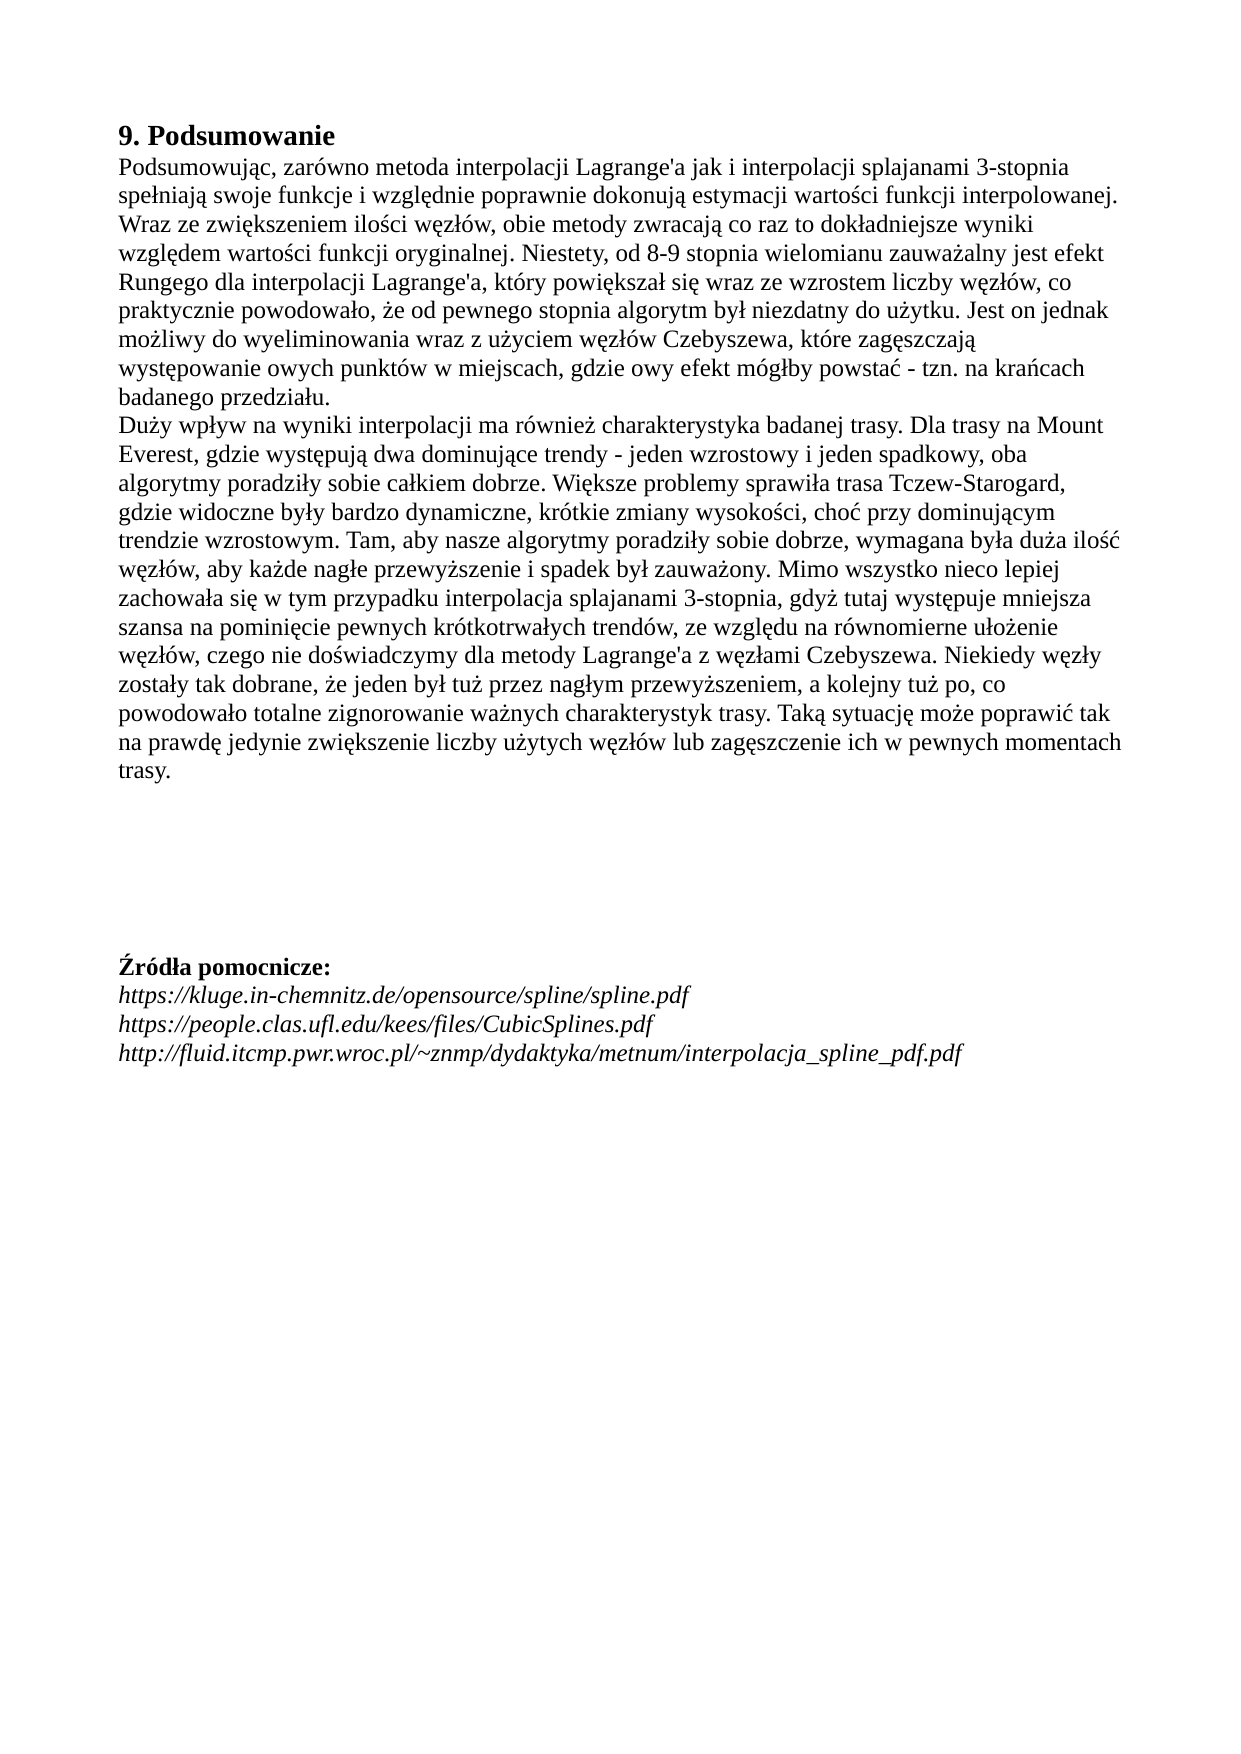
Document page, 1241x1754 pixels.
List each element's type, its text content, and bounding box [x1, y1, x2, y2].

text https://kluge.in-chemnitz.de/opensource/spline/spline.pdf [118, 981, 1122, 1009]
text https://people.clas.ufl.edu/kees/files/CubicSplines.pdf [118, 1009, 1122, 1038]
text http://fluid.itcmp.pwr.wroc.pl/~znmp/dydaktyka/metnum/interpolacja_spline_pdf.pdf [118, 1038, 1122, 1067]
text Duży wpływ na wyniki interpolacji ma również charakterystyka badanej trasy. Dla trasy na Mount Everest, gdzie występują dwa dominujące trendy - jeden wzrostowy i jeden spadkowy, oba algorytmy poradziły sobie całkiem dobrze. Większe problemy sprawiła trasa Tczew-Starogard, gdzie widoczne były bardzo dynamiczne, krótkie zmiany wysokości, choć przy dominującym trendzie wzrostowym. Tam, aby nasze algorytmy poradziły sobie dobrze, wymagana była duża ilość węzłów, aby każde nagłe przewyższenie i spadek był zauważony. Mimo wszystko nieco lepiej zachowała się w tym przypadku interpolacja splajanami 3-stopnia, gdyż tutaj występuje mniejsza szansa na pominięcie pewnych krótkotrwałych trendów, ze względu na równomierne ułożenie węzłów, czego nie doświadczymy dla metody Lagrange'a z węzłami Czebyszewa. Niekiedy węzły zostały tak dobrane, że jeden był tuż przez nagłym przewyższeniem, a kolejny tuż po, co powodowało totalne zignorowanie ważnych charakterystyk trasy. Taką sytuację może poprawić tak na prawdę jedynie zwiększenie liczby użytych węzłów lub zagęszczenie ich w pewnych momentach trasy. [118, 410, 1122, 784]
text Podsumowując, zarówno metoda interpolacji Lagrange'a jak i interpolacji splajanami 3-stopnia spełniają swoje funkcje i względnie poprawnie dokonują estymacji wartości funkcji interpolowanej. Wraz ze zwiększeniem ilości węzłów, obie metody zwracają co raz to dokładniejsze wyniki względem wartości funkcji oryginalnej. Niestety, od 8-9 stopnia wielomianu zauważalny jest efekt Rungego dla interpolacji Lagrange'a, który powiększał się wraz ze wzrostem liczby węzłów, co praktycznie powodowało, że od pewnego stopnia algorytm był niezdatny do użytku. Jest on jednak możliwy do wyeliminowania wraz z użyciem węzłów Czebyszewa, które zagęszczają występowanie owych punktów w miejscach, gdzie owy efekt mógłby powstać - tzn. na krańcach badanego przedziału. [118, 152, 1122, 410]
text Źródła pomocnicze: [118, 952, 1122, 981]
text 9. Podsumowanie [118, 118, 1122, 152]
